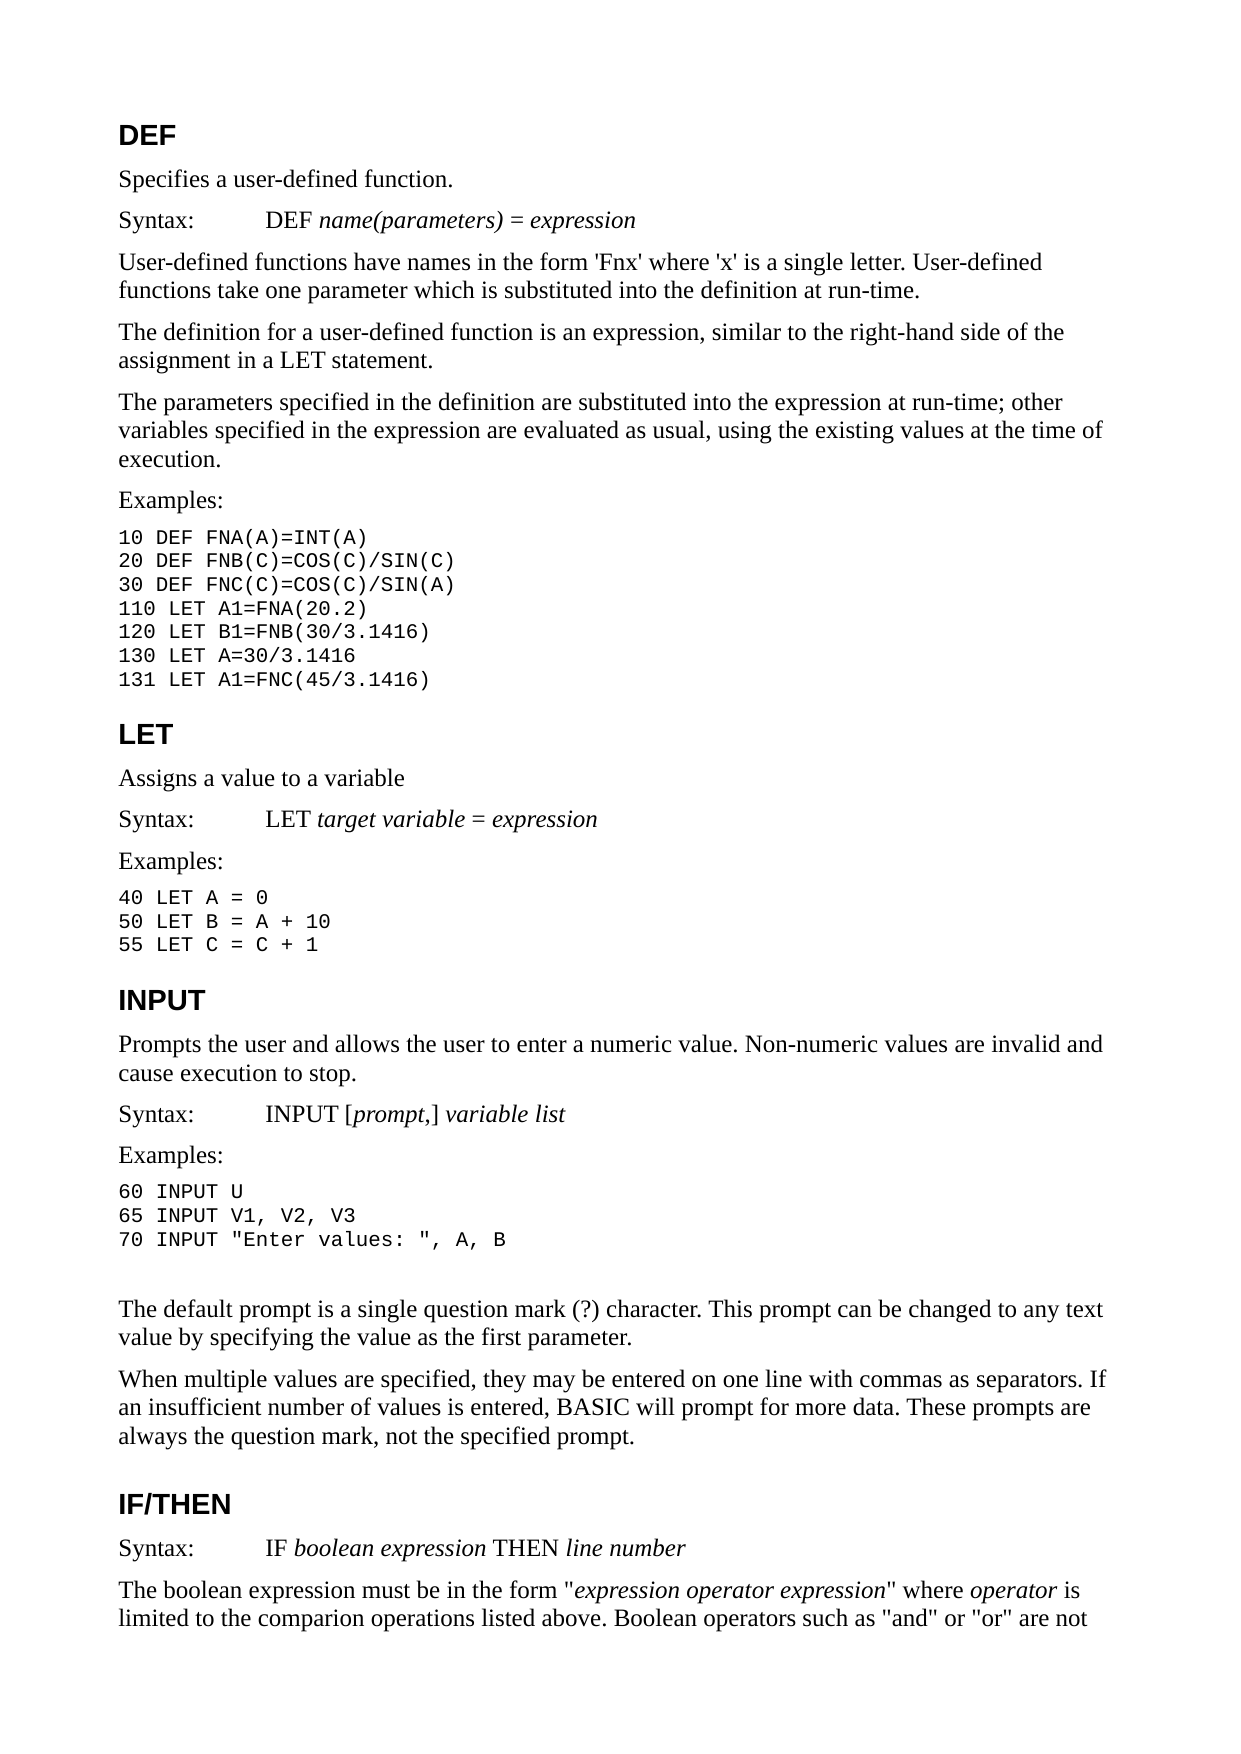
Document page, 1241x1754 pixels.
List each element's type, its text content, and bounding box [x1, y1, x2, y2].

text The parameters specified in the definition are substituted into the expression at run-time; other variables specified in the expression are evaluated as usual, using the existing values at the time of execution. [118, 387, 1122, 473]
text 55 LET C = C + 1 [118, 934, 1122, 958]
text 30 DEF FNC(C)=COS(C)/SIN(A) [118, 574, 1122, 598]
text The default prompt is a single question mark (?) character. This prompt can be changed to any text value by specifying the value as the first parameter. [118, 1294, 1122, 1351]
text Syntax: LET target variable = expression [118, 804, 1122, 833]
text Assigns a value to a variable [118, 763, 1122, 792]
text When multiple values are specified, they may be entered on one line with commas as separators. If an insufficient number of values is entered, BASIC will prompt for more data. These prompts are always the question mark, not the specified prompt. [118, 1364, 1122, 1450]
text The definition for a user-defined function is an expression, similar to the right-hand side of the assignment in a LET statement. [118, 317, 1122, 374]
text Examples: [118, 846, 1122, 874]
subtitle DEF [118, 118, 1122, 152]
text 60 INPUT U [118, 1181, 1122, 1205]
subtitle LET [118, 717, 1122, 751]
text 120 LET B1=FNB(30/3.1416) [118, 621, 1122, 645]
text Prompts the user and allows the user to enter a numeric value. Non-numeric values are invalid and cause execution to stop. [118, 1029, 1122, 1086]
text 10 DEF FNA(A)=INT(A) [118, 527, 1122, 550]
text 130 LET A=30/3.1416 [118, 645, 1122, 668]
text Syntax: INPUT [prompt,] variable list [118, 1099, 1122, 1128]
text User-defined functions have names in the form 'Fnx' where 'x' is a single letter. User-defined functions take one parameter which is substituted into the definition at run-time. [118, 247, 1122, 304]
text 70 INPUT "Enter values: ", A, B [118, 1229, 1122, 1252]
text 65 INPUT V1, V2, V3 [118, 1205, 1122, 1229]
text Examples: [118, 485, 1122, 514]
text Syntax: IF boolean expression THEN line number [118, 1533, 1122, 1562]
text 110 LET A1=FNA(20.2) [118, 598, 1122, 621]
text 40 LET A = 0 [118, 887, 1122, 911]
subtitle IF/THEN [118, 1487, 1122, 1521]
text 131 LET A1=FNC(45/3.1416) [118, 668, 1122, 692]
text Examples: [118, 1140, 1122, 1169]
text Specifies a user-defined function. [118, 164, 1122, 193]
text 20 DEF FNB(C)=COS(C)/SIN(C) [118, 550, 1122, 574]
subtitle INPUT [118, 983, 1122, 1016]
text The boolean expression must be in the form "expression operator expression" where operator is limited to the comparion operations listed above. Boolean operators such as "and" or "or" are not [118, 1575, 1122, 1632]
text Syntax: DEF name(parameters) = expression [118, 205, 1122, 234]
text 50 LET B = A + 10 [118, 911, 1122, 934]
